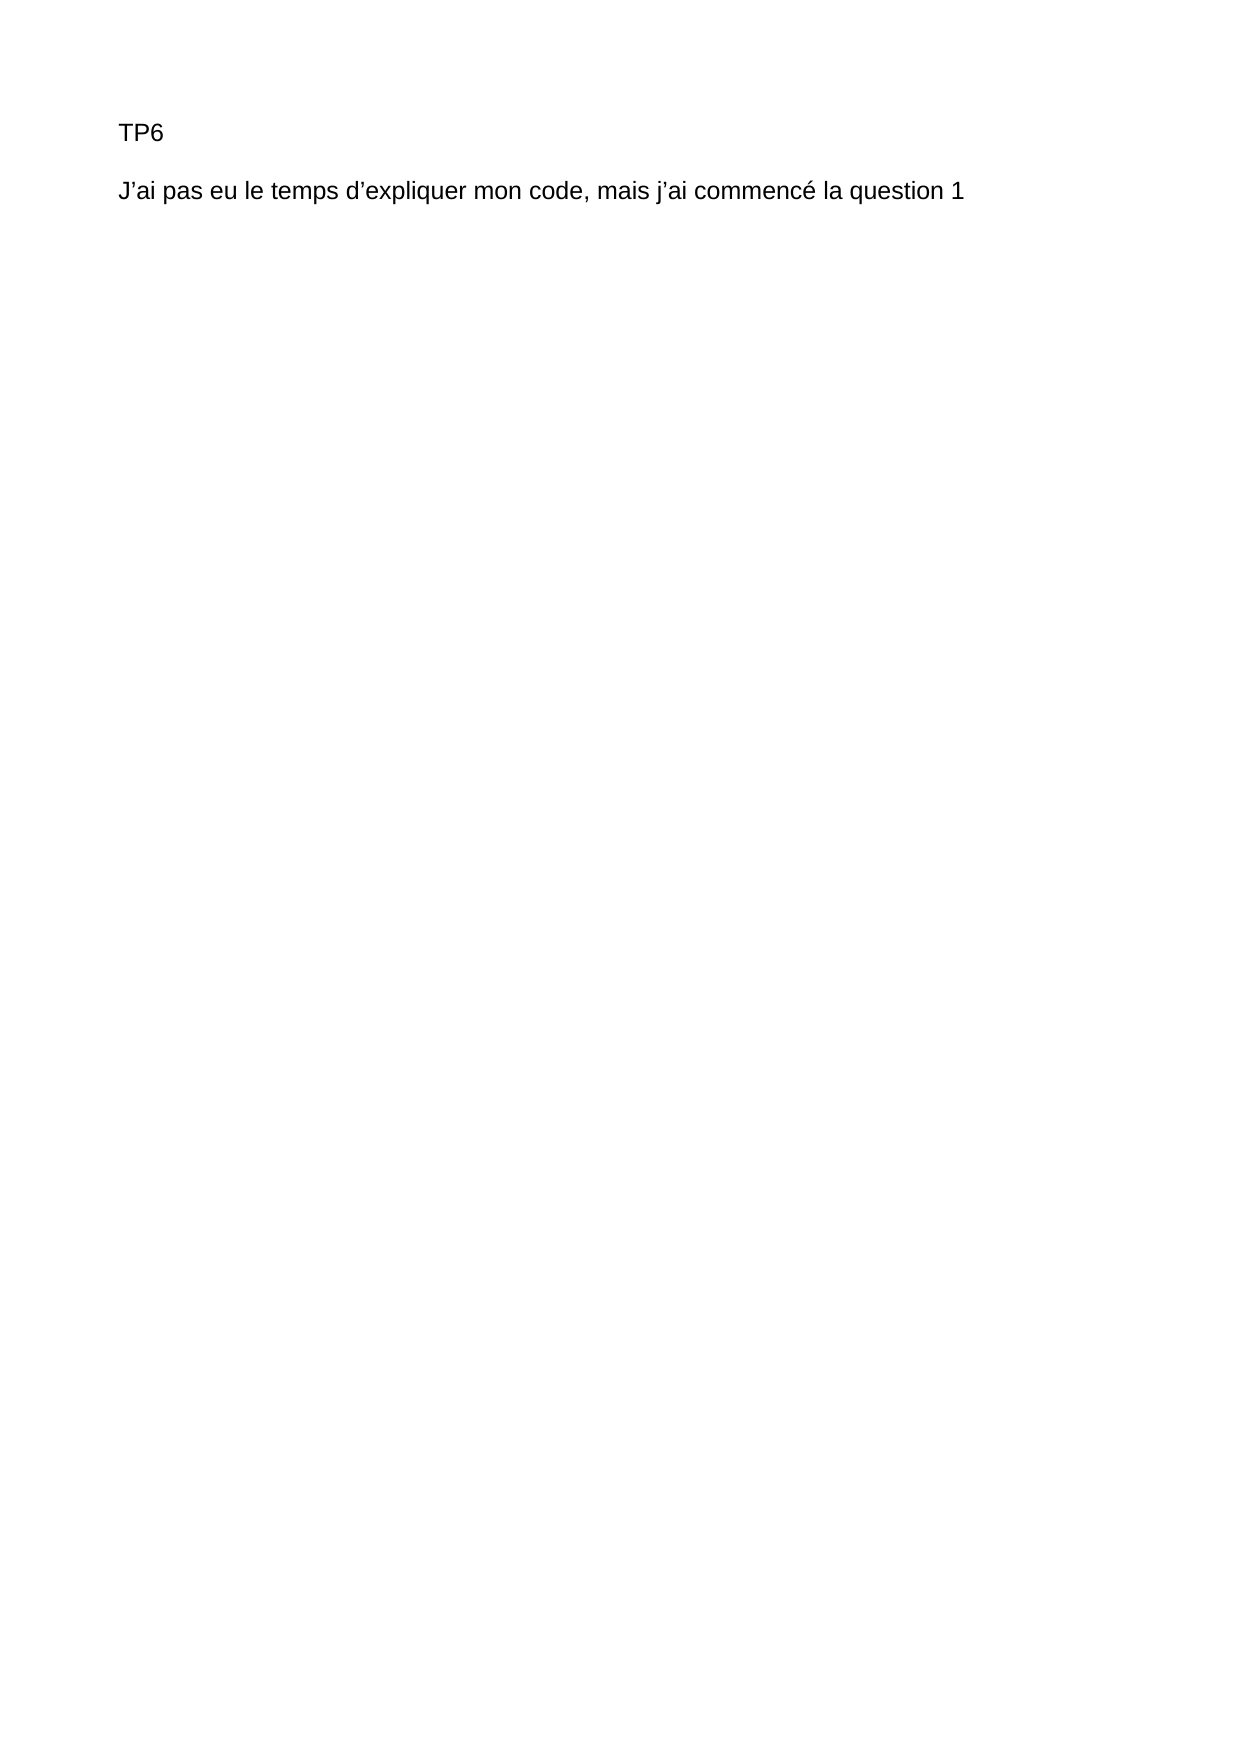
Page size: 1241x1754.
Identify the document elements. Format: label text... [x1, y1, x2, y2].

text J’ai pas eu le temps d’expliquer mon code, mais j’ai commencé la question 1 [118, 176, 1122, 204]
text TP6 [118, 118, 1122, 147]
